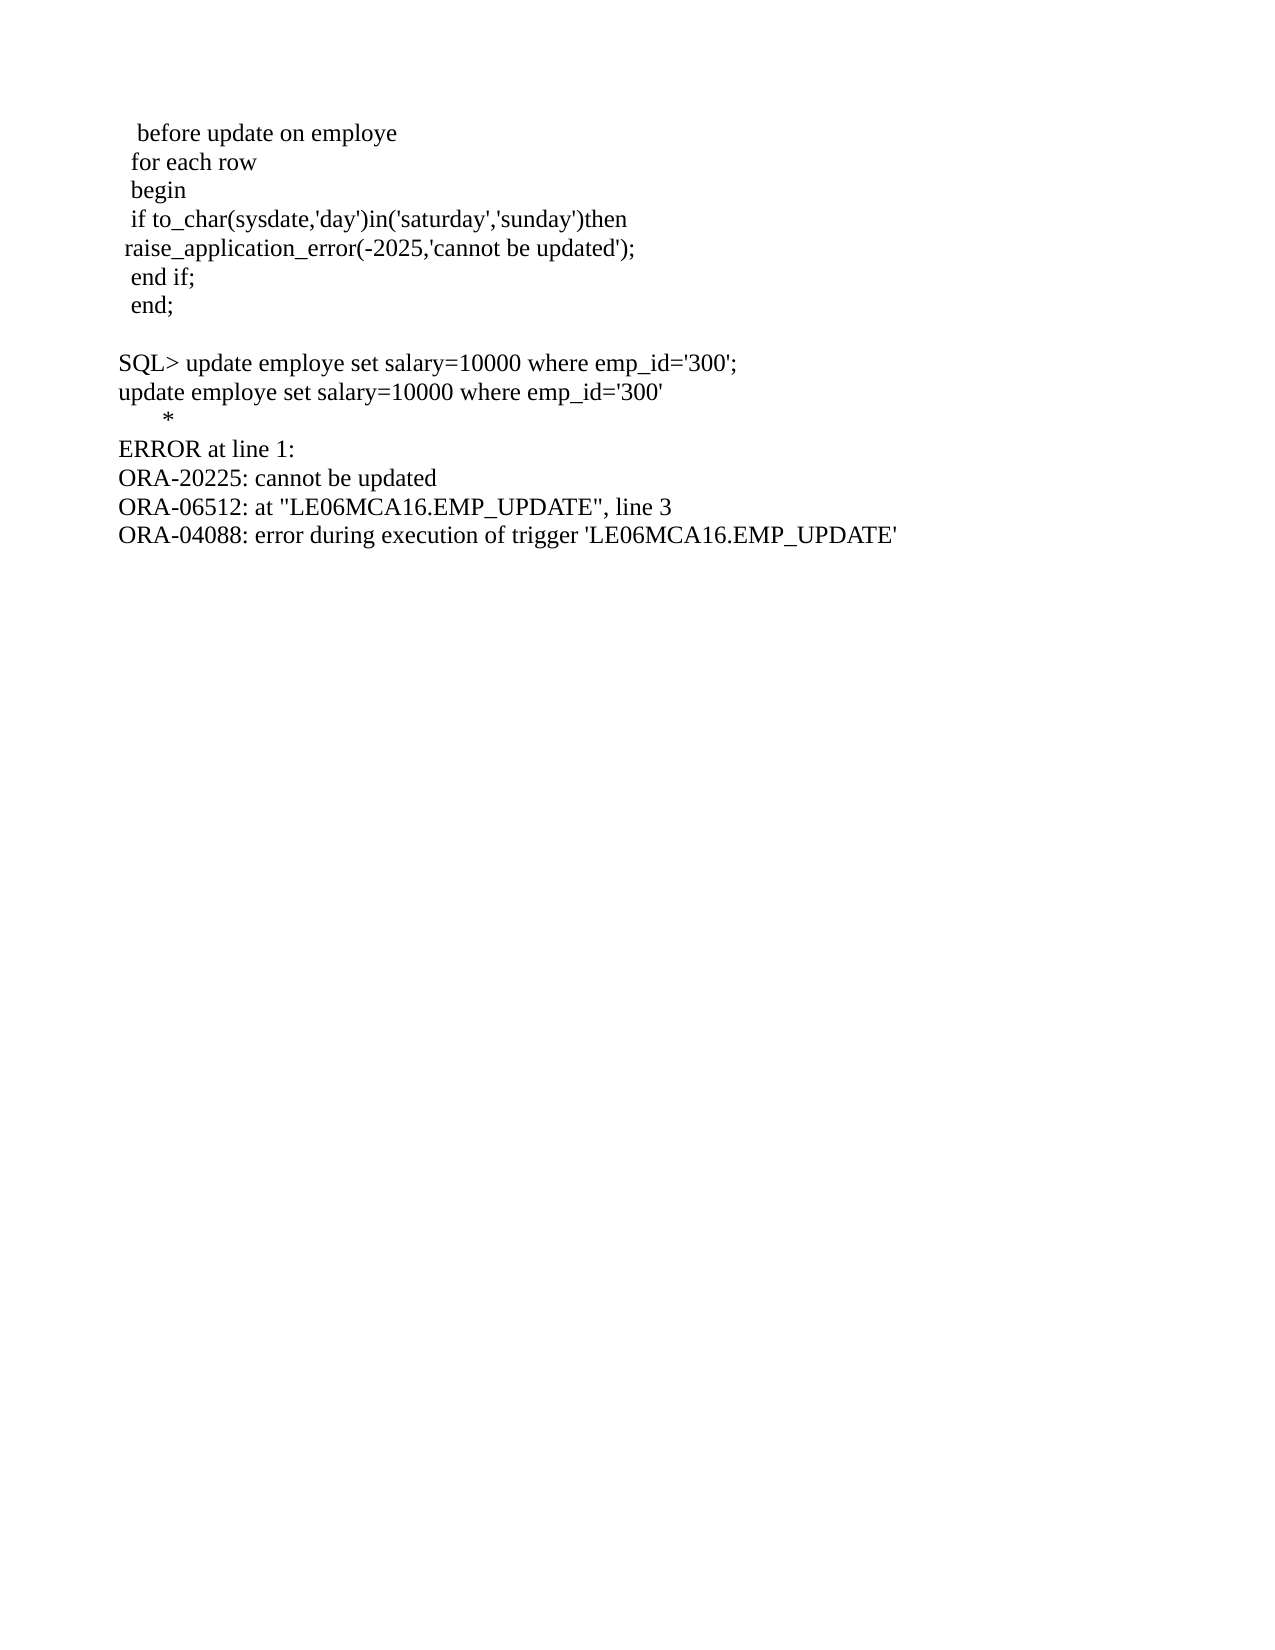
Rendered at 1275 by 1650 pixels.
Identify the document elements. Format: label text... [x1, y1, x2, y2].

text SQL> update employe set salary=10000 where emp_id='300'; [118, 348, 1157, 377]
text ORA-20225: cannot be updated [118, 463, 1157, 492]
text begin [118, 176, 1157, 204]
text update employe set salary=10000 where emp_id='300' [118, 377, 1157, 406]
text end if; [118, 262, 1157, 291]
text raise_application_error(-2025,'cannot be updated'); [118, 233, 1157, 262]
text ORA-04088: error during execution of trigger 'LE06MCA16.EMP_UPDATE' [118, 521, 1157, 549]
text end; [118, 291, 1157, 319]
text * [118, 406, 1157, 434]
text ORA-06512: at "LE06MCA16.EMP_UPDATE", line 3 [118, 492, 1157, 521]
text for each row [118, 147, 1157, 176]
text ERROR at line 1: [118, 434, 1157, 463]
text if to_char(sysdate,'day')in('saturday','sunday')then [118, 204, 1157, 233]
text before update on employe [118, 118, 1157, 147]
